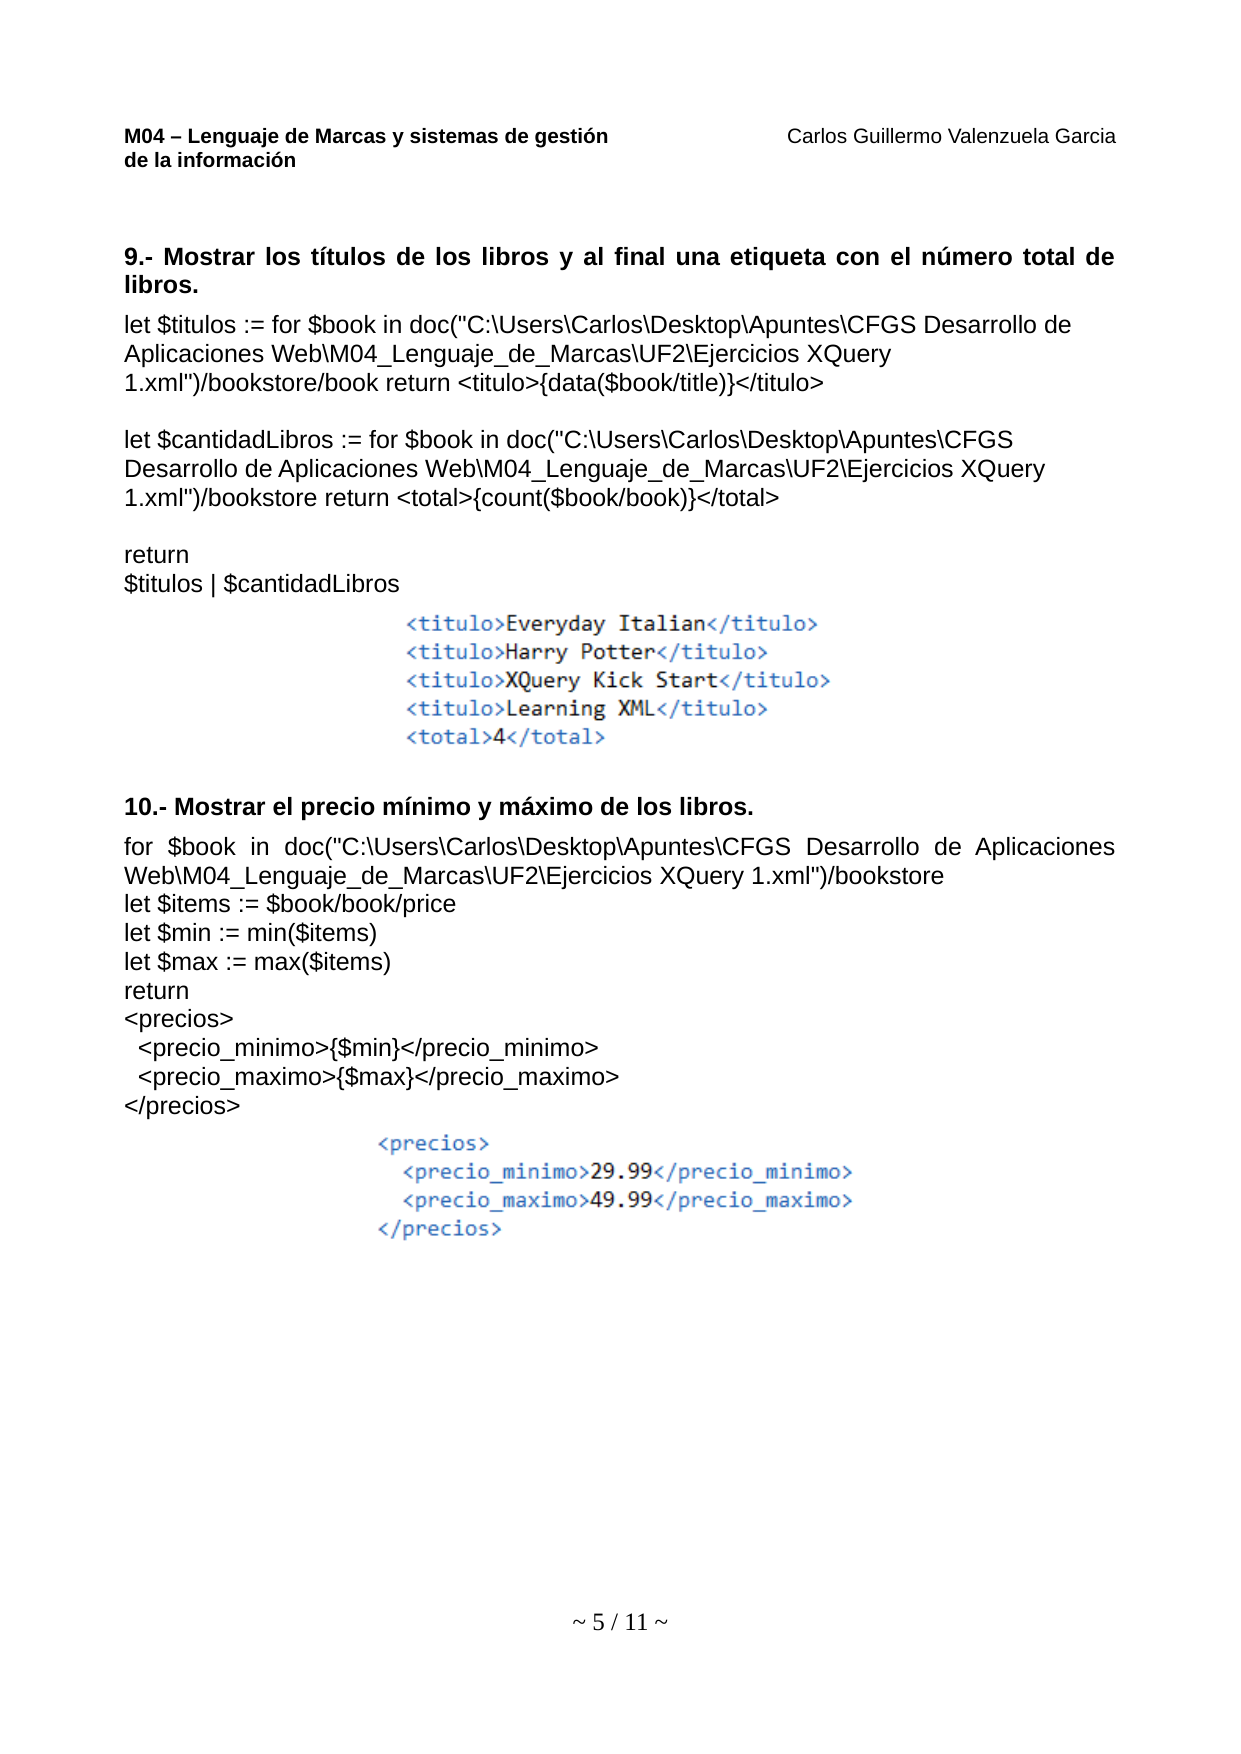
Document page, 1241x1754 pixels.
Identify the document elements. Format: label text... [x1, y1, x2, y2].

table_cell 10.- Mostrar el precio mínimo y máximo de los libros. [118, 786, 1122, 826]
picture [401, 609, 839, 752]
table_cell [118, 1125, 1122, 1284]
table_cell [118, 604, 1122, 786]
table_cell for $book in doc("C:\Users\Carlos\Desktop\Apuntes\CFGS Desarrollo de Aplicaciones Web\M04_Lenguaje_de_Marcas\UF2\Ejercicios XQuery 1.xml")/bookstore let $items := $book/book/price let $min := min($items) let $max := max($items) return <precios> <precio_minimo>{$min}</precio_minimo> <precio_maximo>{$max}</precio_maximo> </precios> [118, 826, 1122, 1125]
table_cell 9.- Mostrar los títulos de los libros y al final una etiqueta con el número total de libros. [118, 236, 1122, 305]
picture [371, 1131, 869, 1250]
table_cell [118, 1284, 1122, 1554]
table_cell let $titulos := for $book in doc("C:\Users\Carlos\Desktop\Apuntes\CFGS Desarrollo de Aplicaciones Web\M04_Lenguaje_de_Marcas\UF2\Ejercicios XQuery 1.xml")/bookstore/book return <titulo>{data($book/title)}</titulo> let $cantidadLibros := for $book in doc("C:\Users\Carlos\Desktop\Apuntes\CFGS Desarrollo de Aplicaciones Web\M04_Lenguaje_de_Marcas\UF2\Ejercicios XQuery 1.xml")/bookstore return <total>{count($book/book)}</total> return $titulos | $cantidadLibros [118, 305, 1122, 604]
